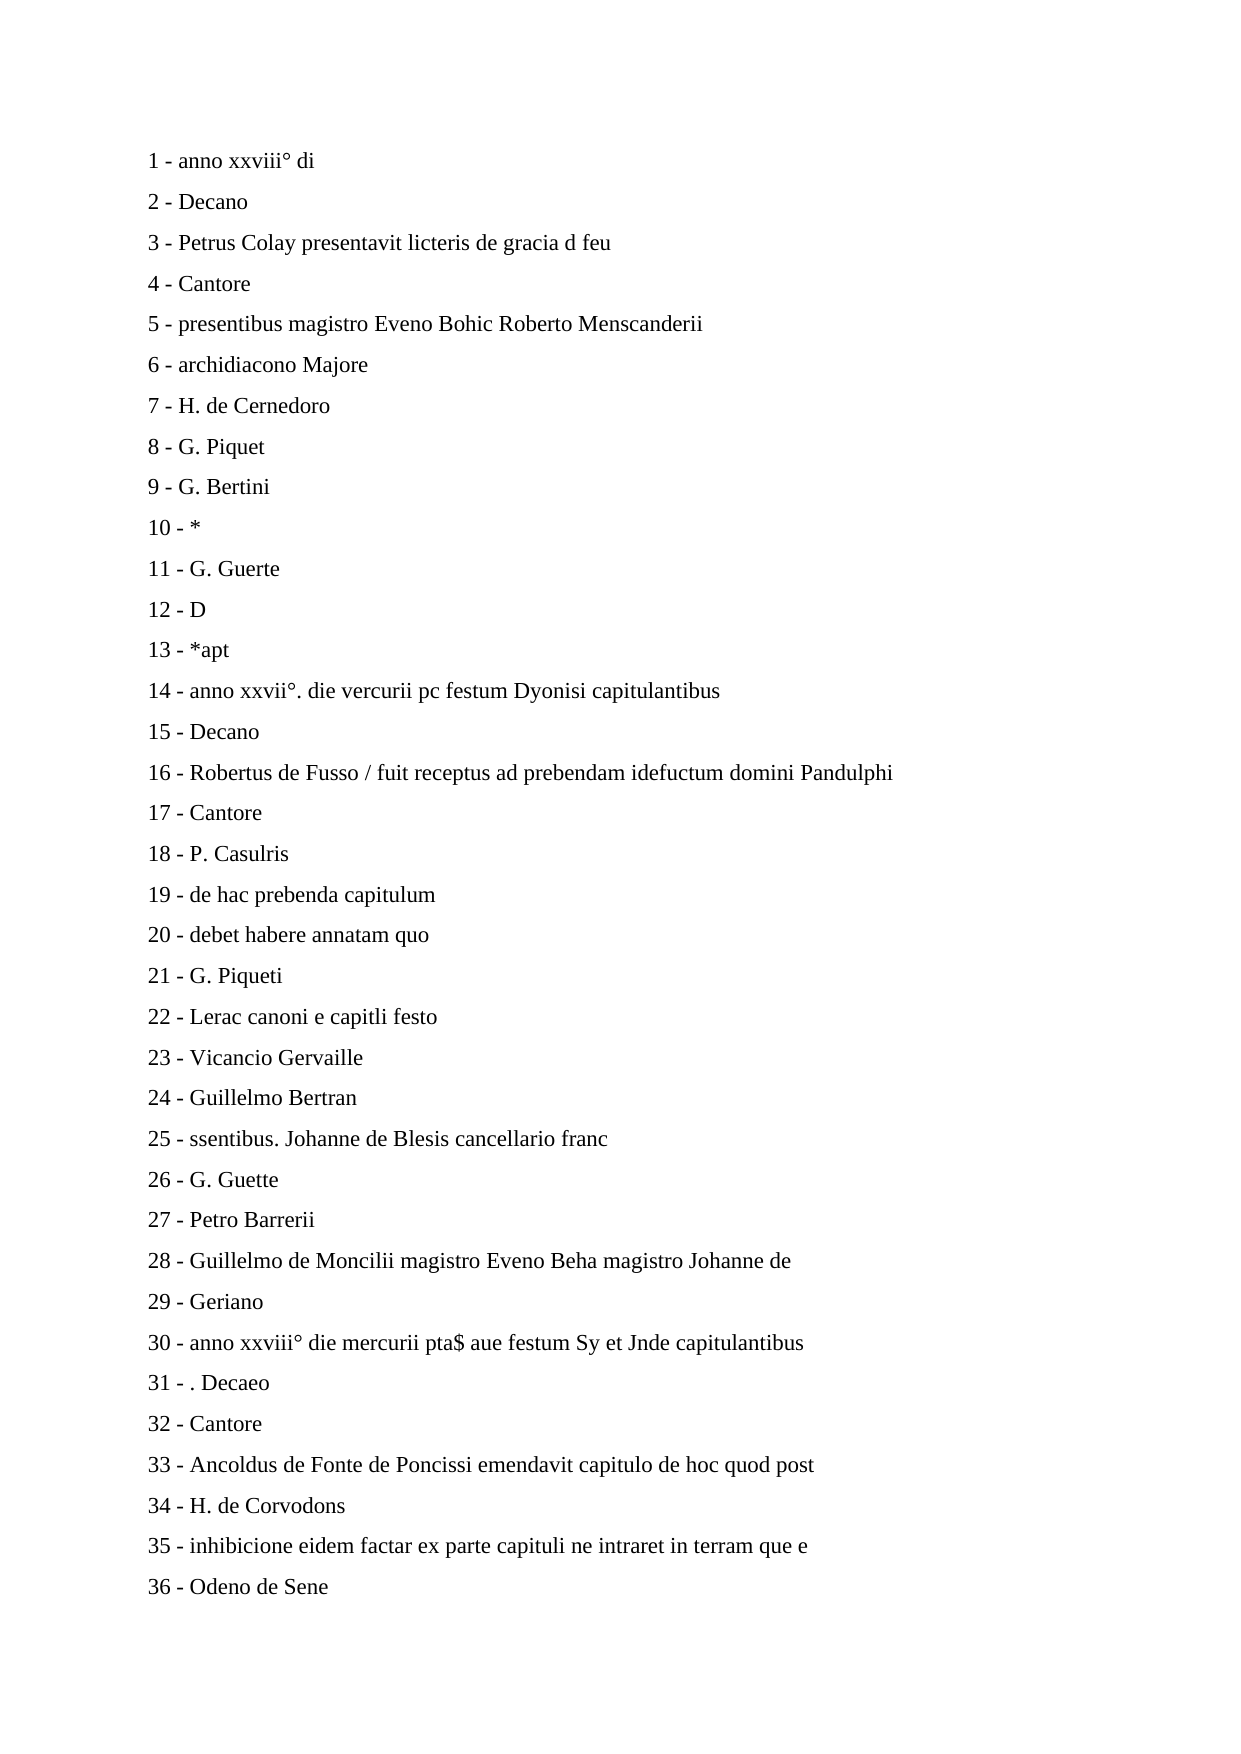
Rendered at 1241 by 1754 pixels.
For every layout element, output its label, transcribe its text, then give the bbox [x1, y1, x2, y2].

text 29 - Geriano [148, 1288, 1093, 1314]
text 17 - Cantore [148, 799, 1093, 826]
text 32 - Cantore [148, 1410, 1093, 1437]
text 6 - archidiacono Majore [148, 351, 1093, 378]
text 15 - Decano [148, 718, 1093, 744]
text 30 - anno xxviii° die mercurii pta$ aue festum Sy et Jnde capitulantibus [148, 1329, 1093, 1355]
text 35 - inhibicione eidem factar ex parte capituli ne intraret in terram que e [148, 1532, 1093, 1559]
text 21 - G. Piqueti [148, 962, 1093, 988]
text 9 - G. Bertini [148, 473, 1093, 500]
text 14 - anno xxvii°. die vercurii pc festum Dyonisi capitulantibus [148, 677, 1093, 703]
text 26 - G. Guette [148, 1166, 1093, 1192]
text 8 - G. Piquet [148, 433, 1093, 459]
text 4 - Cantore [148, 270, 1093, 296]
text 31 - . Decaeo [148, 1369, 1093, 1396]
text 23 - Vicancio Gervaille [148, 1044, 1093, 1070]
text 36 - Odeno de Sene [148, 1573, 1093, 1599]
text 5 - presentibus magistro Eveno Bohic Roberto Menscanderii [148, 311, 1093, 337]
text 3 - Petrus Colay presentavit licteris de gracia d feu [148, 229, 1093, 255]
text 19 - de hac prebenda capitulum [148, 881, 1093, 907]
text 25 - ssentibus. Johanne de Blesis cancellario franc [148, 1125, 1093, 1151]
text 2 - Decano [148, 188, 1093, 215]
text 18 - P. Casulris [148, 840, 1093, 866]
text 13 - *apt [148, 636, 1093, 663]
text 27 - Petro Barrerii [148, 1207, 1093, 1233]
text 28 - Guillelmo de Moncilii magistro Eveno Beha magistro Johanne de [148, 1247, 1093, 1274]
text 16 - Robertus de Fusso / fuit receptus ad prebendam idefuctum domini Pandulphi [148, 758, 1093, 785]
text 12 - D [148, 596, 1093, 622]
text 24 - Guillelmo Bertran [148, 1084, 1093, 1111]
text 1 - anno xxviii° di [148, 148, 1093, 174]
text 11 - G. Guerte [148, 555, 1093, 581]
text 34 - H. de Corvodons [148, 1492, 1093, 1518]
text 7 - H. de Cernedoro [148, 392, 1093, 418]
text 33 - Ancoldus de Fonte de Poncissi emendavit capitulo de hoc quod post [148, 1451, 1093, 1477]
text 10 - * [148, 514, 1093, 541]
text 22 - Lerac canoni e capitli festo [148, 1003, 1093, 1029]
text 20 - debet habere annatam quo [148, 921, 1093, 948]
